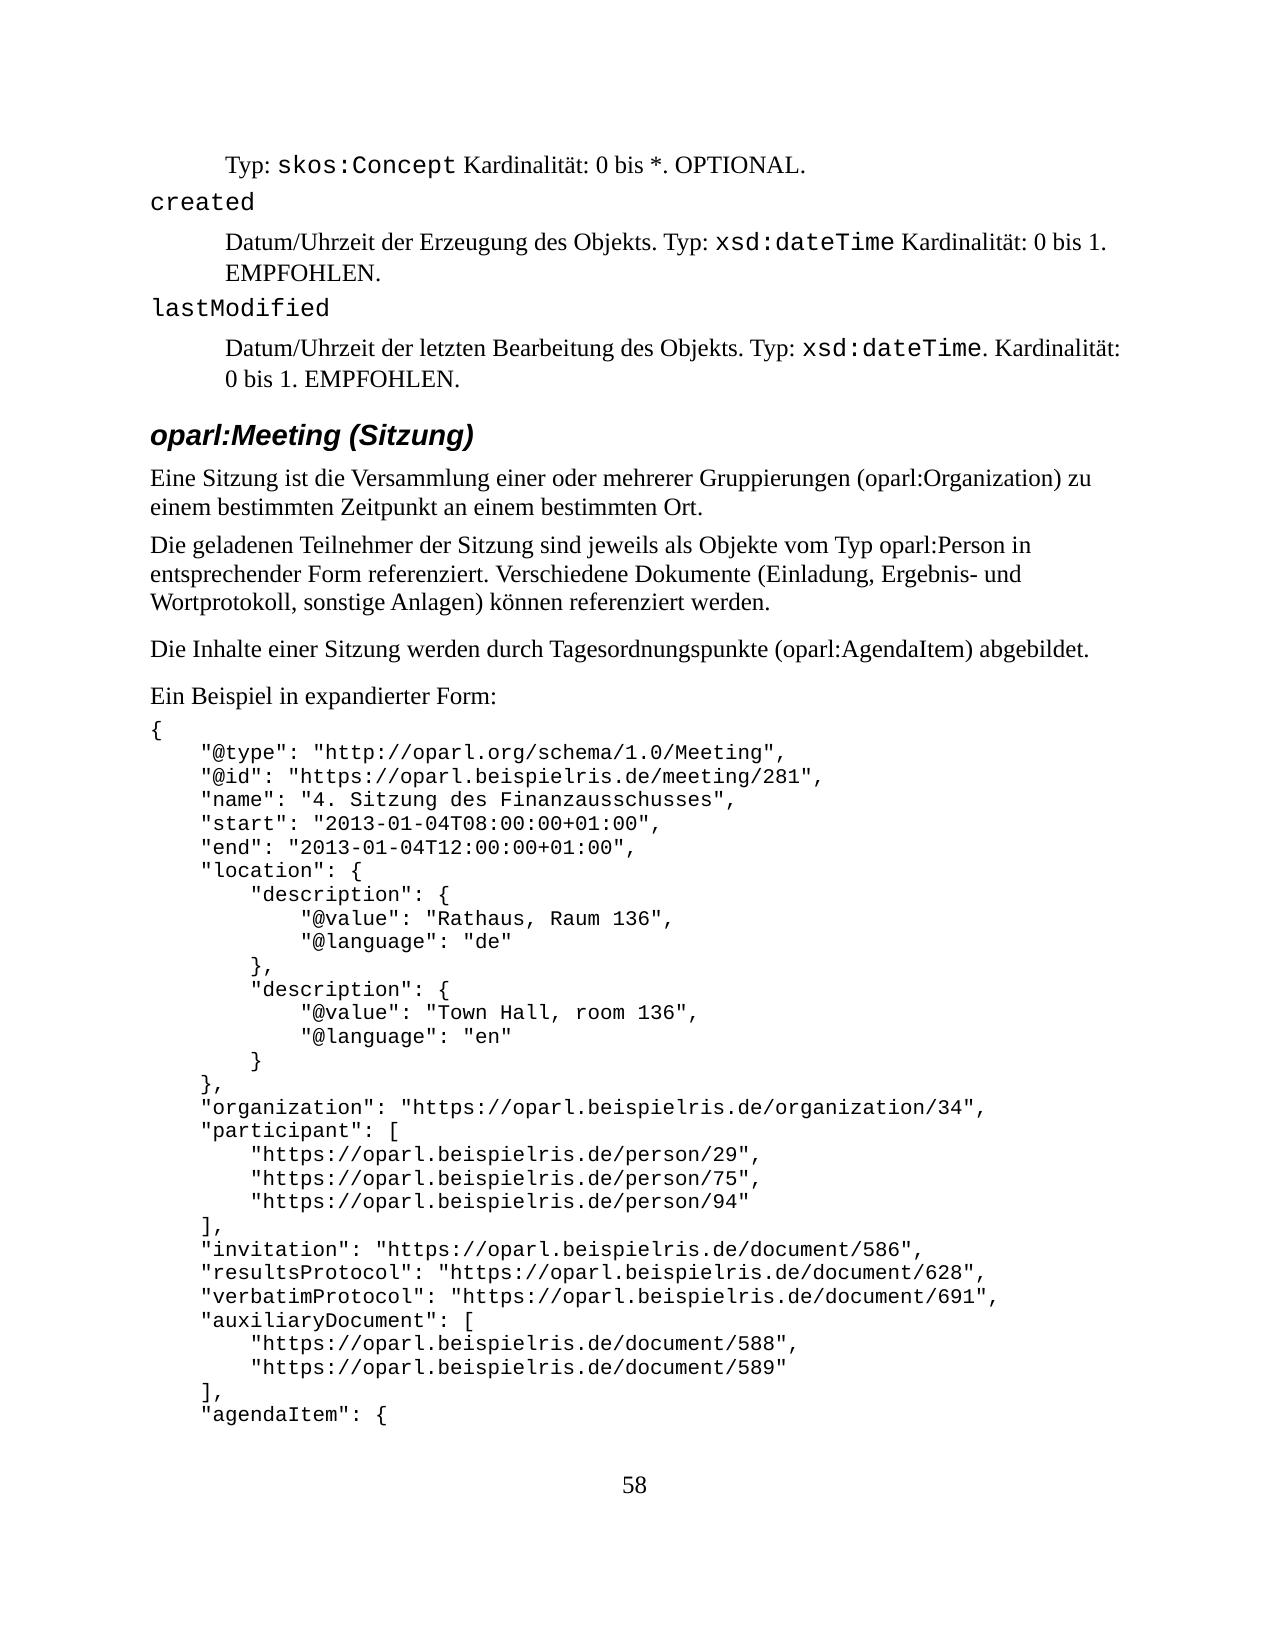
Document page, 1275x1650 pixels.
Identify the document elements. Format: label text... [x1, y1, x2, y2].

text Eine Sitzung ist die Versammlung einer oder mehrerer Gruppierungen (oparl:Organization) zu einem bestimmten Zeitpunkt an einem bestimmten Ort. [150, 463, 1125, 521]
text "end": "2013-01-04T12:00:00+01:00", [150, 837, 1125, 860]
text Die geladenen Teilnehmer der Sitzung sind jeweils als Objekte vom Typ oparl:Person in entsprechender Form referenziert. Verschiedene Dokumente (Einladung, Ergebnis- und Wortprotokoll, sonstige Anlagen) können referenziert werden. [150, 530, 1125, 616]
text "organization": "https://oparl.beispielris.de/organization/34", [150, 1097, 1125, 1121]
text "https://oparl.beispielris.de/document/589" [150, 1357, 1125, 1381]
text "description": { [150, 884, 1125, 908]
text lastModified [150, 296, 1125, 324]
text ], [150, 1381, 1125, 1404]
text "participant": [ [150, 1121, 1125, 1144]
text "name": "4. Sitzung des Finanzausschusses", [150, 789, 1125, 813]
text ], [150, 1215, 1125, 1239]
text "start": "2013-01-04T08:00:00+01:00", [150, 813, 1125, 837]
text created [150, 190, 1125, 218]
text "description": { [150, 979, 1125, 1002]
text }, [150, 1073, 1125, 1097]
text "@value": "Town Hall, room 136", [150, 1002, 1125, 1026]
text Ein Beispiel in expandierter Form: [150, 681, 1125, 709]
text "https://oparl.beispielris.de/person/94" [150, 1191, 1125, 1215]
subtitle oparl:Meeting (Sitzung) [150, 417, 1125, 451]
text "agendaItem": { [150, 1404, 1125, 1428]
text "https://oparl.beispielris.de/person/75", [150, 1168, 1125, 1191]
text "@id": "https://oparl.beispielris.de/meeting/281", [150, 766, 1125, 789]
text { [150, 718, 1125, 742]
text "https://oparl.beispielris.de/person/29", [150, 1144, 1125, 1168]
text "resultsProtocol": "https://oparl.beispielris.de/document/628", [150, 1262, 1125, 1286]
text "@language": "en" [150, 1026, 1125, 1049]
text Typ: skos:Concept Kardinalität: 0 bis *. OPTIONAL. [225, 150, 1125, 181]
text "@language": "de" [150, 931, 1125, 955]
text Datum/Uhrzeit der letzten Bearbeitung des Objekts. Typ: xsd:dateTime. Kardinalität: 0 bis 1. EMPFOHLEN. [225, 333, 1125, 392]
text "https://oparl.beispielris.de/document/588", [150, 1333, 1125, 1357]
text "auxiliaryDocument": [ [150, 1310, 1125, 1333]
text "location": { [150, 860, 1125, 884]
text "verbatimProtocol": "https://oparl.beispielris.de/document/691", [150, 1286, 1125, 1310]
text Datum/Uhrzeit der Erzeugung des Objekts. Typ: xsd:dateTime Kardinalität: 0 bis 1. EMPFOHLEN. [225, 227, 1125, 287]
text "invitation": "https://oparl.beispielris.de/document/586", [150, 1239, 1125, 1262]
text } [150, 1049, 1125, 1073]
text Die Inhalte einer Sitzung werden durch Tagesordnungspunkte (oparl:AgendaItem) abgebildet. [150, 634, 1125, 663]
text }, [150, 955, 1125, 979]
text "@type": "http://oparl.org/schema/1.0/Meeting", [150, 742, 1125, 766]
text "@value": "Rathaus, Raum 136", [150, 908, 1125, 931]
